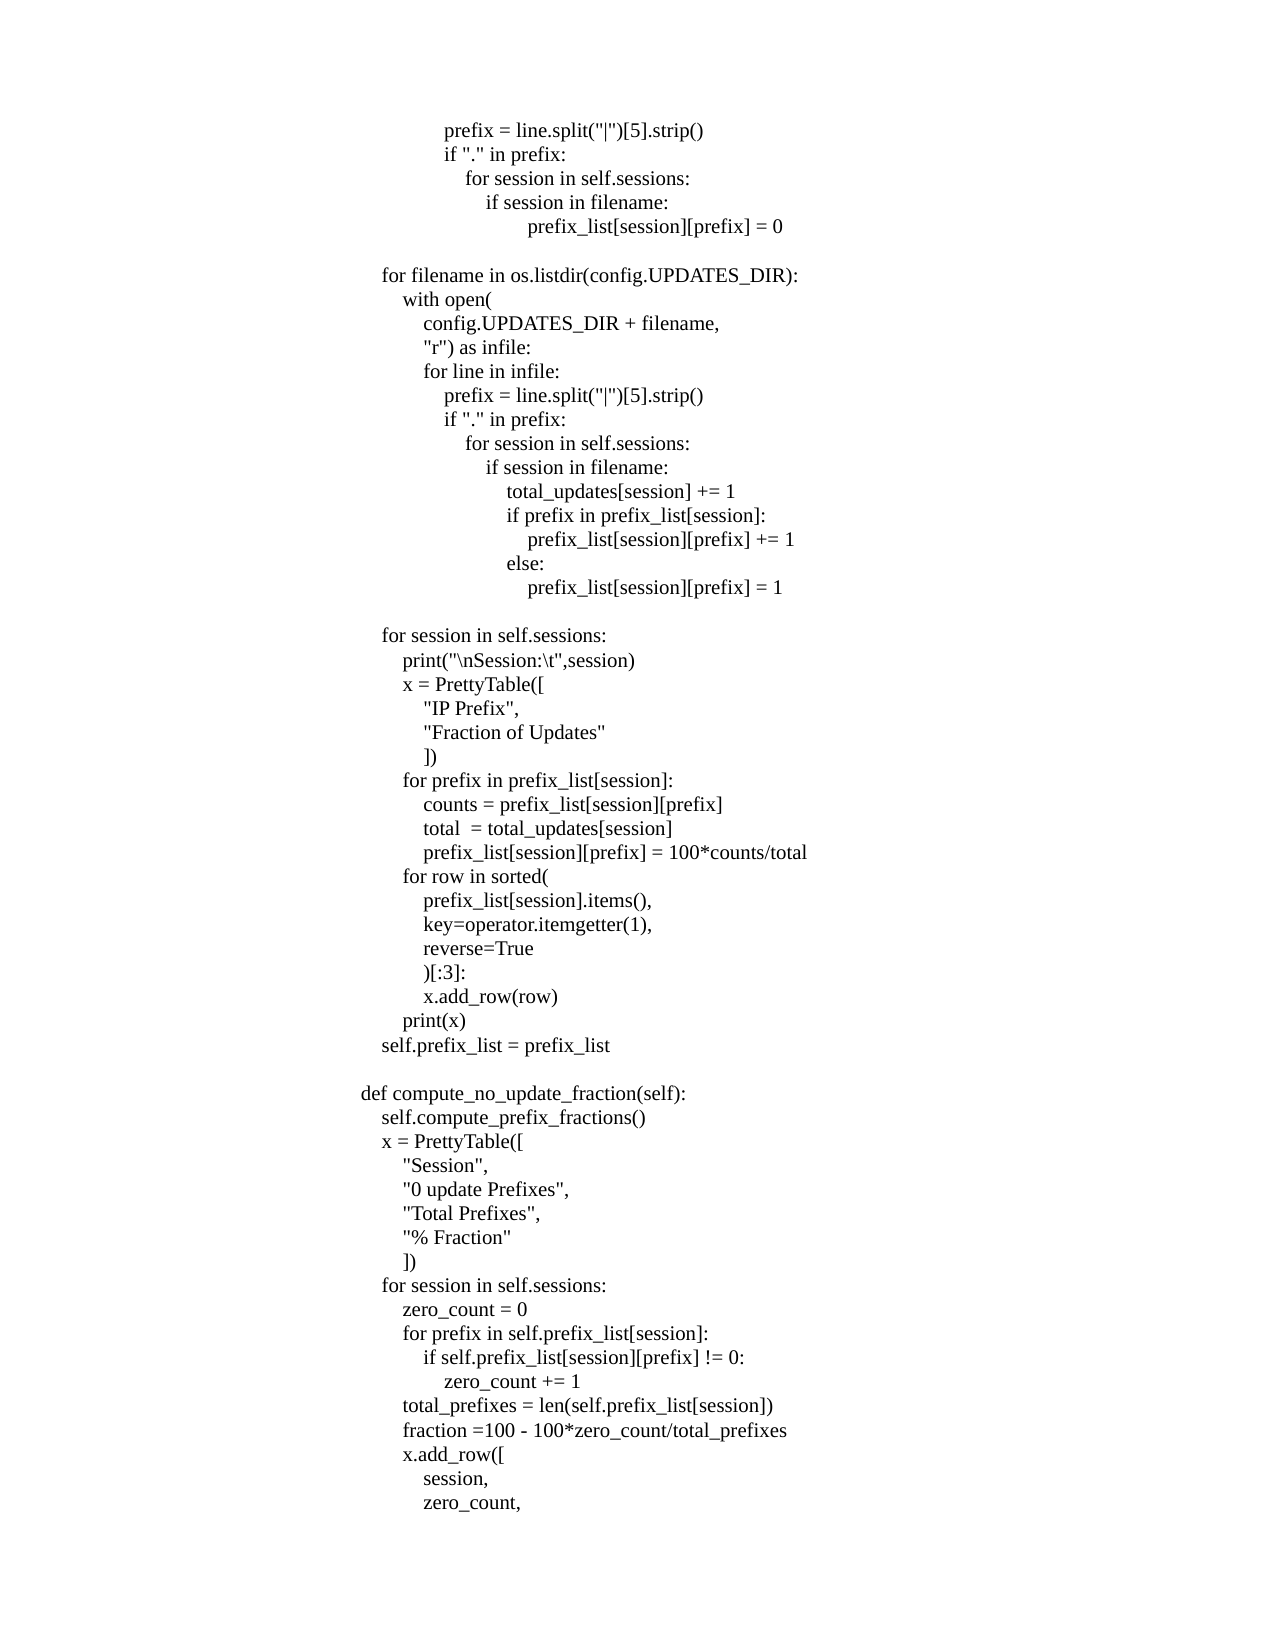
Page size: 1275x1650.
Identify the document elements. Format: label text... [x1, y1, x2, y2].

text for filename in os.listdir(config.UPDATES_DIR): [340, 262, 1157, 287]
text key=operator.itemgetter(1), [340, 912, 1157, 936]
text if self.prefix_list[session][prefix] != 0: [340, 1345, 1157, 1369]
text config.UPDATES_DIR + filename, [340, 311, 1157, 335]
text fraction =100 - 100*zero_count/total_prefixes [340, 1417, 1157, 1442]
text for session in self.sessions: [340, 431, 1157, 455]
text self.prefix_list = prefix_list [340, 1032, 1157, 1057]
text "IP Prefix", [340, 696, 1157, 720]
text prefix_list[session][prefix] += 1 [340, 527, 1157, 551]
text for prefix in self.prefix_list[session]: [340, 1321, 1157, 1345]
text if "." in prefix: [340, 407, 1157, 431]
text if "." in prefix: [340, 142, 1157, 166]
text x.add_row(row) [340, 984, 1157, 1008]
text )[:3]: [340, 960, 1157, 984]
text for session in self.sessions: [340, 623, 1157, 647]
text "Total Prefixes", [340, 1201, 1157, 1225]
text ]) [340, 744, 1157, 768]
text session, [340, 1466, 1157, 1490]
text with open( [340, 287, 1157, 311]
text if prefix in prefix_list[session]: [340, 503, 1157, 527]
text prefix_list[session][prefix] = 0 [340, 214, 1157, 238]
text self.compute_prefix_fractions() [340, 1105, 1157, 1129]
text if session in filename: [340, 455, 1157, 479]
text for row in sorted( [340, 864, 1157, 888]
text else: [340, 551, 1157, 575]
text for line in infile: [340, 359, 1157, 383]
text print(x) [340, 1008, 1157, 1032]
text total_prefixes = len(self.prefix_list[session]) [340, 1393, 1157, 1417]
text counts = prefix_list[session][prefix] [340, 792, 1157, 816]
text total = total_updates[session] [340, 816, 1157, 840]
text prefix_list[session].items(), [340, 888, 1157, 912]
text for prefix in prefix_list[session]: [340, 768, 1157, 792]
text zero_count, [340, 1490, 1157, 1514]
text prefix = line.split("|")[5].strip() [340, 383, 1157, 407]
text zero_count += 1 [340, 1369, 1157, 1393]
text x.add_row([ [340, 1442, 1157, 1466]
text "Fraction of Updates" [340, 720, 1157, 744]
text prefix_list[session][prefix] = 100*counts/total [340, 840, 1157, 864]
text prefix_list[session][prefix] = 1 [340, 575, 1157, 599]
text def compute_no_update_fraction(self): [340, 1081, 1157, 1105]
text prefix = line.split("|")[5].strip() [340, 118, 1157, 142]
text "% Fraction" [340, 1225, 1157, 1249]
text x = PrettyTable([ [340, 1129, 1157, 1153]
text if session in filename: [340, 190, 1157, 214]
text for session in self.sessions: [340, 1273, 1157, 1297]
text reverse=True [340, 936, 1157, 960]
text "Session", [340, 1153, 1157, 1177]
text x = PrettyTable([ [340, 672, 1157, 696]
text for session in self.sessions: [340, 166, 1157, 190]
text print("\nSession:\t",session) [340, 647, 1157, 672]
text zero_count = 0 [340, 1297, 1157, 1321]
text "0 update Prefixes", [340, 1177, 1157, 1201]
text total_updates[session] += 1 [340, 479, 1157, 503]
text ]) [340, 1249, 1157, 1273]
text "r") as infile: [340, 335, 1157, 359]
